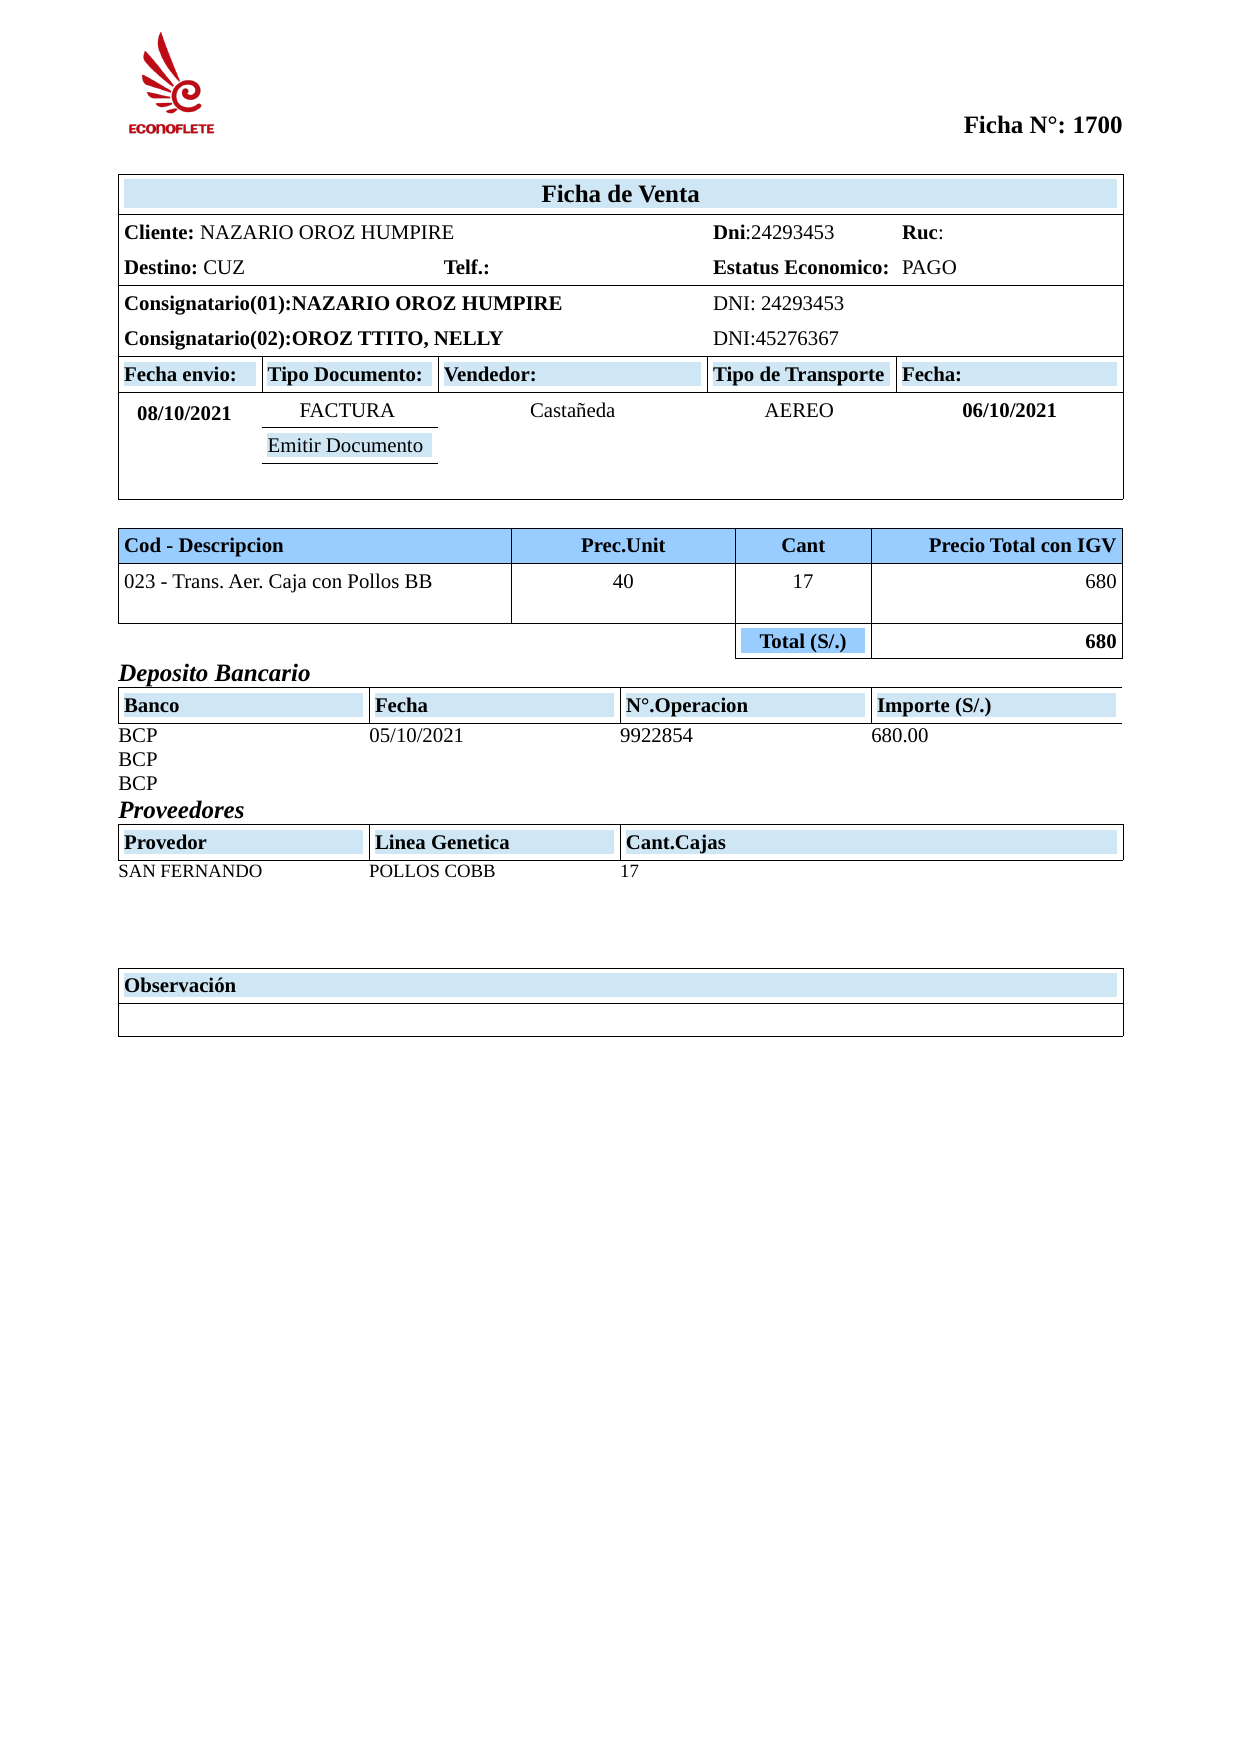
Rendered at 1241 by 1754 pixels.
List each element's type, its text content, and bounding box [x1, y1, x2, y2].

table_cell Tipo de Transporte [708, 357, 896, 392]
picture [118, 31, 225, 134]
table_cell [118, 881, 369, 903]
table_cell 40 [512, 564, 735, 623]
table_cell [871, 771, 1122, 795]
text Deposito Bancario [118, 658, 1122, 687]
table_cell [369, 946, 620, 967]
table_cell Consignatario(01):NAZARIO OROZ HUMPIRE [119, 286, 707, 321]
table_header Ficha de Venta [119, 175, 1123, 214]
table_cell Vendedor: [439, 357, 707, 392]
table_cell Fecha: [897, 357, 1123, 392]
table_cell Destino: CUZ [119, 249, 438, 285]
table_cell BCP [118, 747, 369, 771]
table_cell Estatus Economico: [707, 249, 896, 285]
table_cell AEREO [707, 393, 896, 498]
table_cell 9922854 [620, 724, 871, 747]
table_header Precio Total con IGV [872, 529, 1122, 563]
table_cell [620, 946, 1123, 967]
table_cell Fecha envio: [119, 357, 262, 392]
table_header Banco [119, 688, 369, 723]
table_cell POLLOS COBB [369, 861, 620, 881]
table_cell 17 [620, 861, 1123, 881]
table_cell [118, 946, 369, 967]
table_header Prec.Unit [512, 529, 735, 563]
table_cell [620, 747, 871, 771]
table_cell [620, 881, 1123, 903]
table_cell 680 [872, 564, 1122, 623]
table_header Linea Genetica [370, 825, 620, 859]
table_cell 17 [736, 564, 871, 623]
table_cell 680 [872, 624, 1122, 658]
table_cell FACTURA [262, 393, 438, 427]
table_cell [871, 747, 1122, 771]
table_header Cant.Cajas [621, 825, 1123, 859]
table_cell Cliente: NAZARIO OROZ HUMPIRE [119, 215, 707, 249]
table_cell DNI: 24293453 [707, 286, 1123, 321]
table_cell [369, 771, 620, 795]
table_cell Dni:24293453 [707, 215, 896, 249]
table_cell SAN FERNANDO [118, 861, 369, 881]
table_cell [620, 924, 1123, 946]
table_cell 08/10/2021 [119, 393, 262, 498]
table_cell Emitir Documento [262, 428, 438, 463]
table_header Importe (S/.) [872, 688, 1122, 723]
table_cell Tipo Documento: [263, 357, 438, 392]
table_cell DNI:45276367 [707, 321, 1123, 356]
table_cell 05/10/2021 [369, 724, 620, 747]
table_cell Castañeda [438, 393, 707, 498]
table_cell [620, 903, 1123, 924]
table_cell [119, 1004, 1123, 1036]
table_header Fecha [370, 688, 620, 723]
table_cell [620, 771, 871, 795]
table_cell PAGO [896, 249, 1123, 285]
table_cell [369, 903, 620, 924]
table_header Observación [119, 969, 1123, 1003]
table_cell [262, 464, 438, 498]
table_cell 680.00 [871, 724, 1122, 747]
table_cell 023 - Trans. Aer. Caja con Pollos BB [119, 564, 511, 623]
table_cell [118, 624, 511, 658]
table_cell Telf.: [438, 249, 707, 285]
table_cell Ruc: [896, 215, 1123, 249]
table_cell BCP [118, 771, 369, 795]
table_cell [369, 747, 620, 771]
table_header Cod - Descripcion [119, 529, 511, 563]
table_header Cant [736, 529, 871, 563]
table_cell BCP [118, 724, 369, 747]
table_cell [118, 903, 369, 924]
table_header N°.Operacion [621, 688, 871, 723]
table_cell [118, 924, 369, 946]
table_cell 06/10/2021 [896, 393, 1123, 498]
table_header Provedor [119, 825, 369, 859]
table_cell [511, 624, 735, 658]
table_cell [369, 881, 620, 903]
text Proveedores [118, 795, 1122, 824]
table_cell Total (S/.) [736, 624, 871, 658]
table_cell Consignatario(02):OROZ TTITO, NELLY [119, 321, 707, 356]
table_cell [369, 924, 620, 946]
